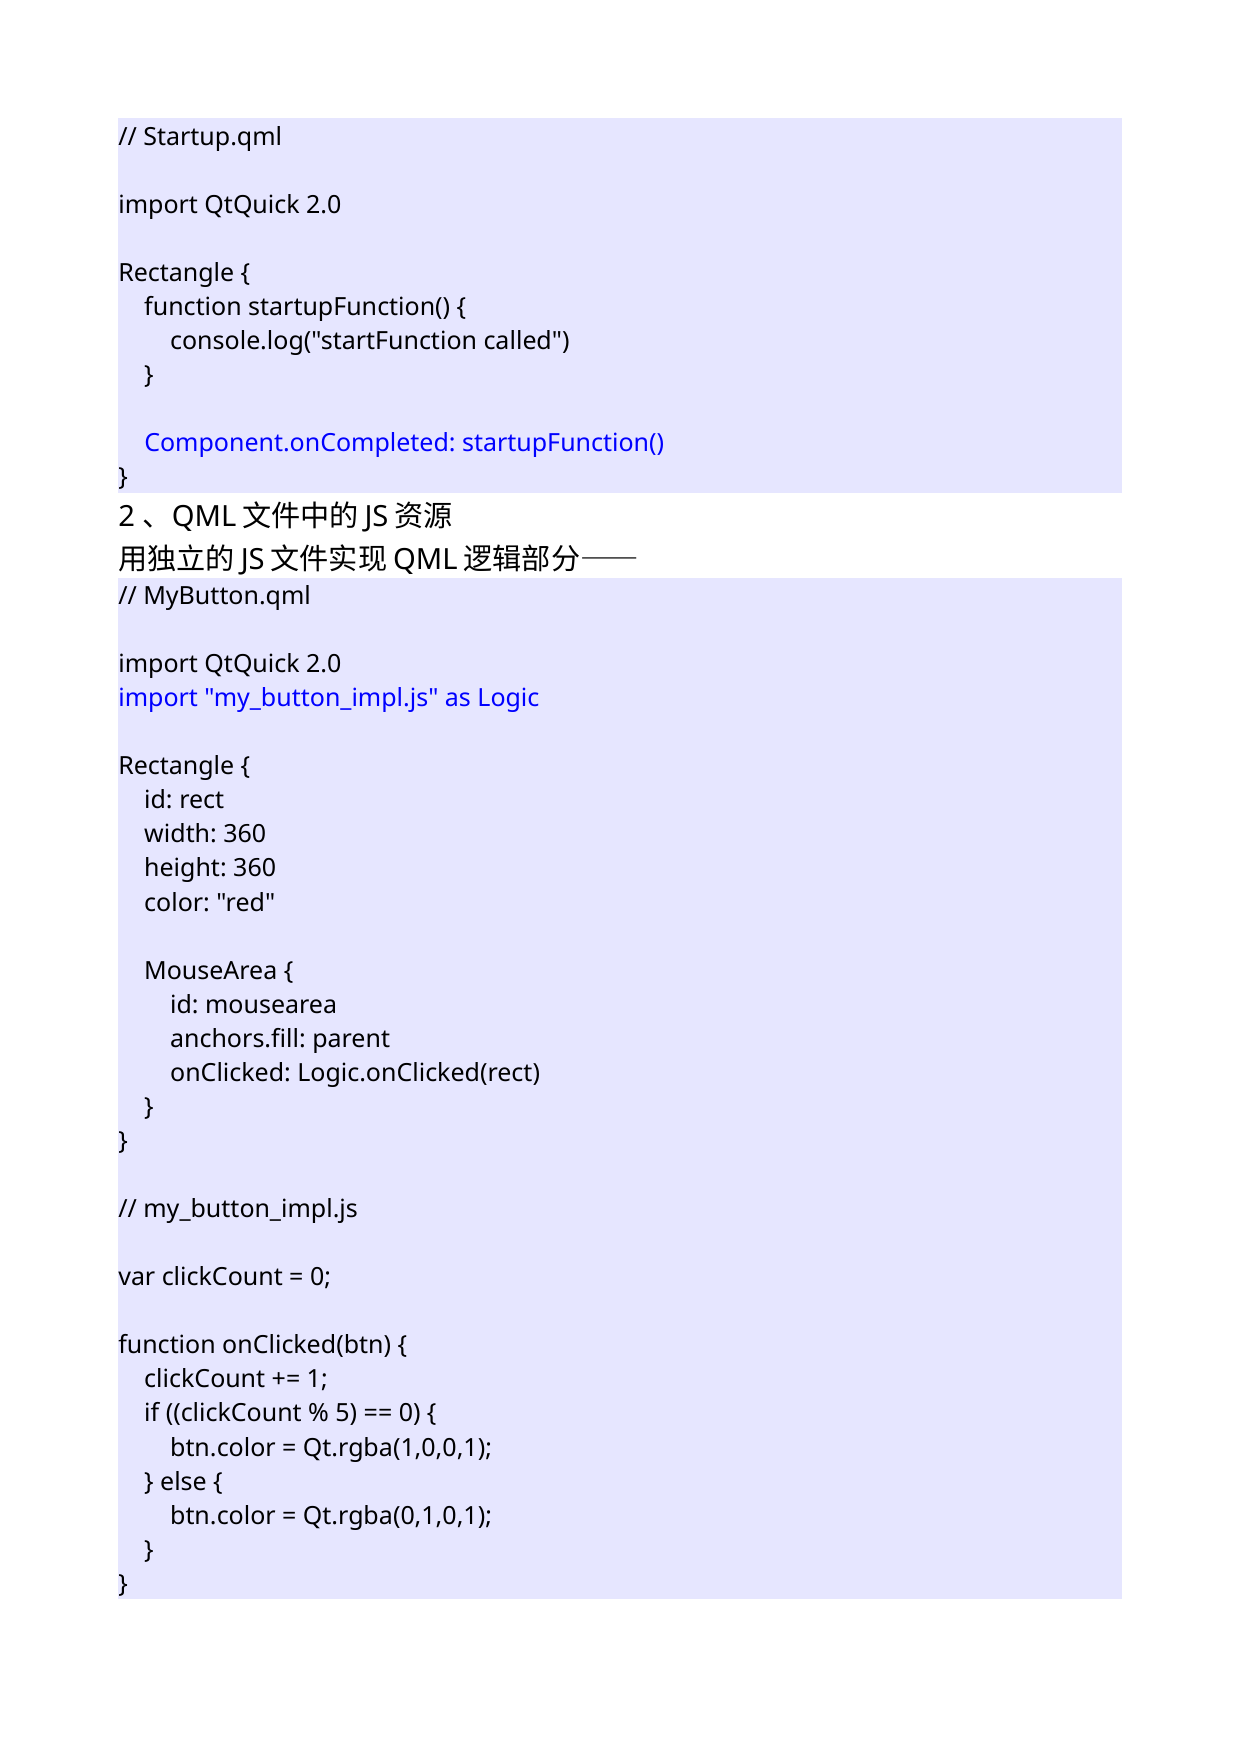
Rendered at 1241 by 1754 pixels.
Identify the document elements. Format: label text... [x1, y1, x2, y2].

text import "my_button_impl.js" as Logic [118, 680, 1122, 714]
text btn.color = Qt.rgba(0,1,0,1); [118, 1497, 1122, 1531]
text } else { [118, 1463, 1122, 1497]
text function startupFunction() { [118, 288, 1122, 322]
text clickCount += 1; [118, 1361, 1122, 1395]
text } [118, 1088, 1122, 1123]
text // MyButton.qml [118, 578, 1122, 612]
text import QtQuick 2.0 [118, 186, 1122, 220]
text color: "red" [118, 884, 1122, 918]
text Component.onCompleted: startupFunction() [118, 425, 1122, 459]
text anchors.fill: parent [118, 1020, 1122, 1054]
text Rectangle { [118, 254, 1122, 288]
text } [118, 1565, 1122, 1599]
text // Startup.qml [118, 118, 1122, 152]
text onClicked: Logic.onClicked(rect) [118, 1054, 1122, 1088]
text import QtQuick 2.0 [118, 646, 1122, 680]
text // my_button_impl.js [118, 1191, 1122, 1225]
text width: 360 [118, 816, 1122, 850]
text function onClicked(btn) { [118, 1327, 1122, 1361]
text } [118, 1123, 1122, 1157]
text console.log("startFunction called") [118, 322, 1122, 357]
text height: 360 [118, 850, 1122, 884]
text if ((clickCount % 5) == 0) { [118, 1395, 1122, 1429]
text Rectangle { [118, 748, 1122, 782]
text 2 、QML文件中的JS资源 [118, 493, 1122, 535]
text btn.color = Qt.rgba(1,0,0,1); [118, 1429, 1122, 1463]
text 用独立的JS文件实现QML逻辑部分—— [118, 535, 1122, 578]
text var clickCount = 0; [118, 1259, 1122, 1293]
text } [118, 1531, 1122, 1565]
text id: mousearea [118, 986, 1122, 1020]
text } [118, 459, 1122, 493]
text id: rect [118, 782, 1122, 816]
text MouseArea { [118, 952, 1122, 986]
text } [118, 357, 1122, 391]
